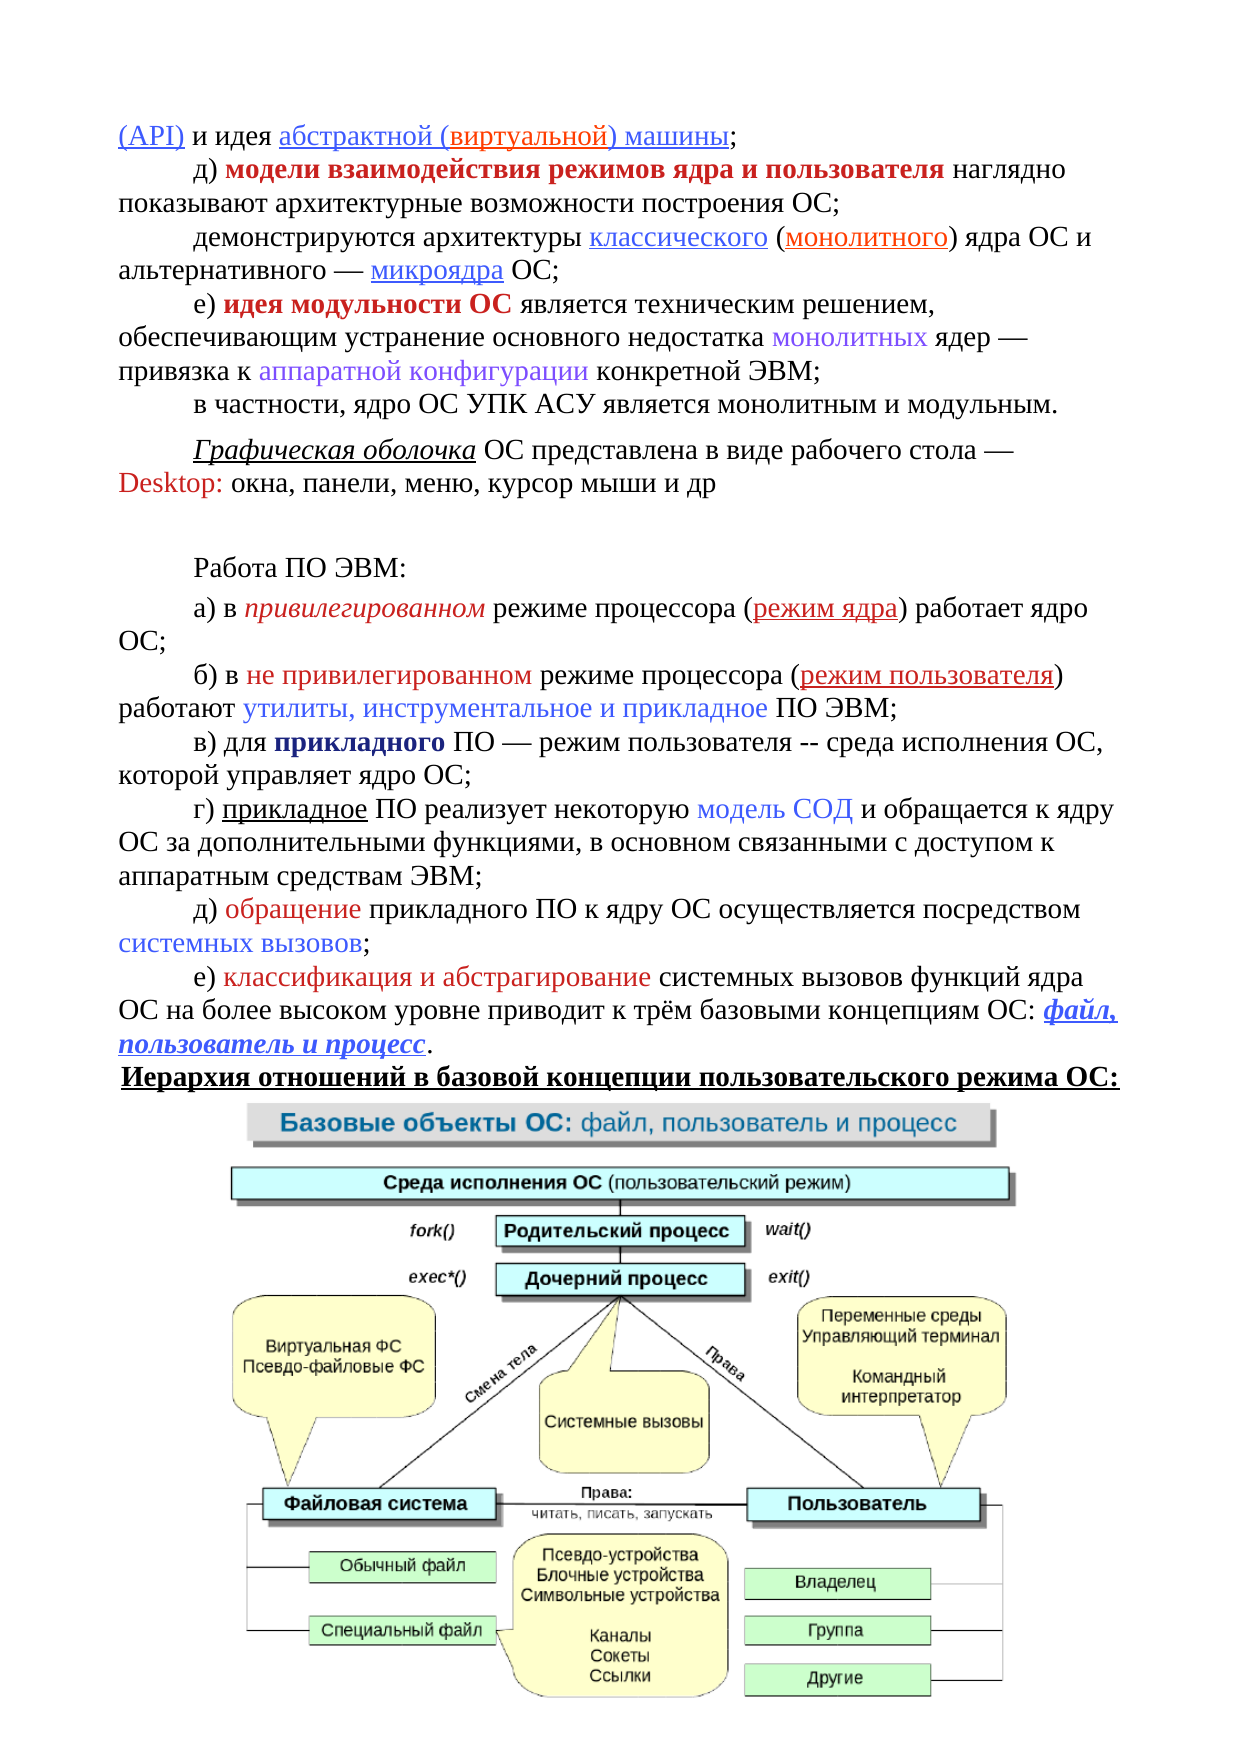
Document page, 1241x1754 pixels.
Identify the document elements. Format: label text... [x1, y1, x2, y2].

text демонстрируются архитектуры классического (монолитного) ядра ОС и альтернативного — микроядра ОС; [118, 219, 1122, 286]
text Графическая оболочка ОС представлена в виде рабочего стола — Desktop: окна, панели, меню, курсор мыши и др [118, 432, 1122, 499]
text д) обращение прикладного ПО к ядру ОС осуществляется посредством системных вызовов; [118, 892, 1122, 959]
text в) для прикладного ПО — режим пользователя -- среда исполнения ОС, которой управляет ядро ОС; [118, 724, 1122, 791]
text Иерархия отношений в базовой концепции пользовательского режима ОС: [62, 1059, 1122, 1093]
picture [221, 1092, 1020, 1711]
text Работа ПО ЭВМ: [118, 550, 1122, 584]
text (API) и идея абстрактной (виртуальной) машины; [118, 118, 1122, 152]
text е) классификация и абстрагирование системных вызовов функций ядра ОС на более высоком уровне приводит к трём базовыми концепциям ОС: файл, пользователь и процесс. [118, 959, 1122, 1059]
text е) идея модульности ОС является техническим решением, обеспечивающим устранение основного недостатка монолитных ядер — привязка к аппаратной конфигурации конкретной ЭВМ; [118, 286, 1122, 386]
text б) в не привилегированном режиме процессора (режим пользователя) работают утилиты, инструментальное и прикладное ПО ЭВМ; [118, 657, 1122, 724]
text в частности, ядро ОС УПК АСУ является монолитным и модульным. [118, 386, 1122, 420]
text а) в привилегированном режиме процессора (режим ядра) работает ядро ОС; [118, 590, 1122, 657]
text г) прикладное ПО реализует некоторую модель СОД и обращается к ядру ОС за дополнительными функциями, в основном связанными с доступом к аппаратным средствам ЭВМ; [118, 791, 1122, 892]
text д) модели взаимодействия режимов ядра и пользователя наглядно показывают архитектурные возможности построения ОС; [118, 152, 1122, 219]
